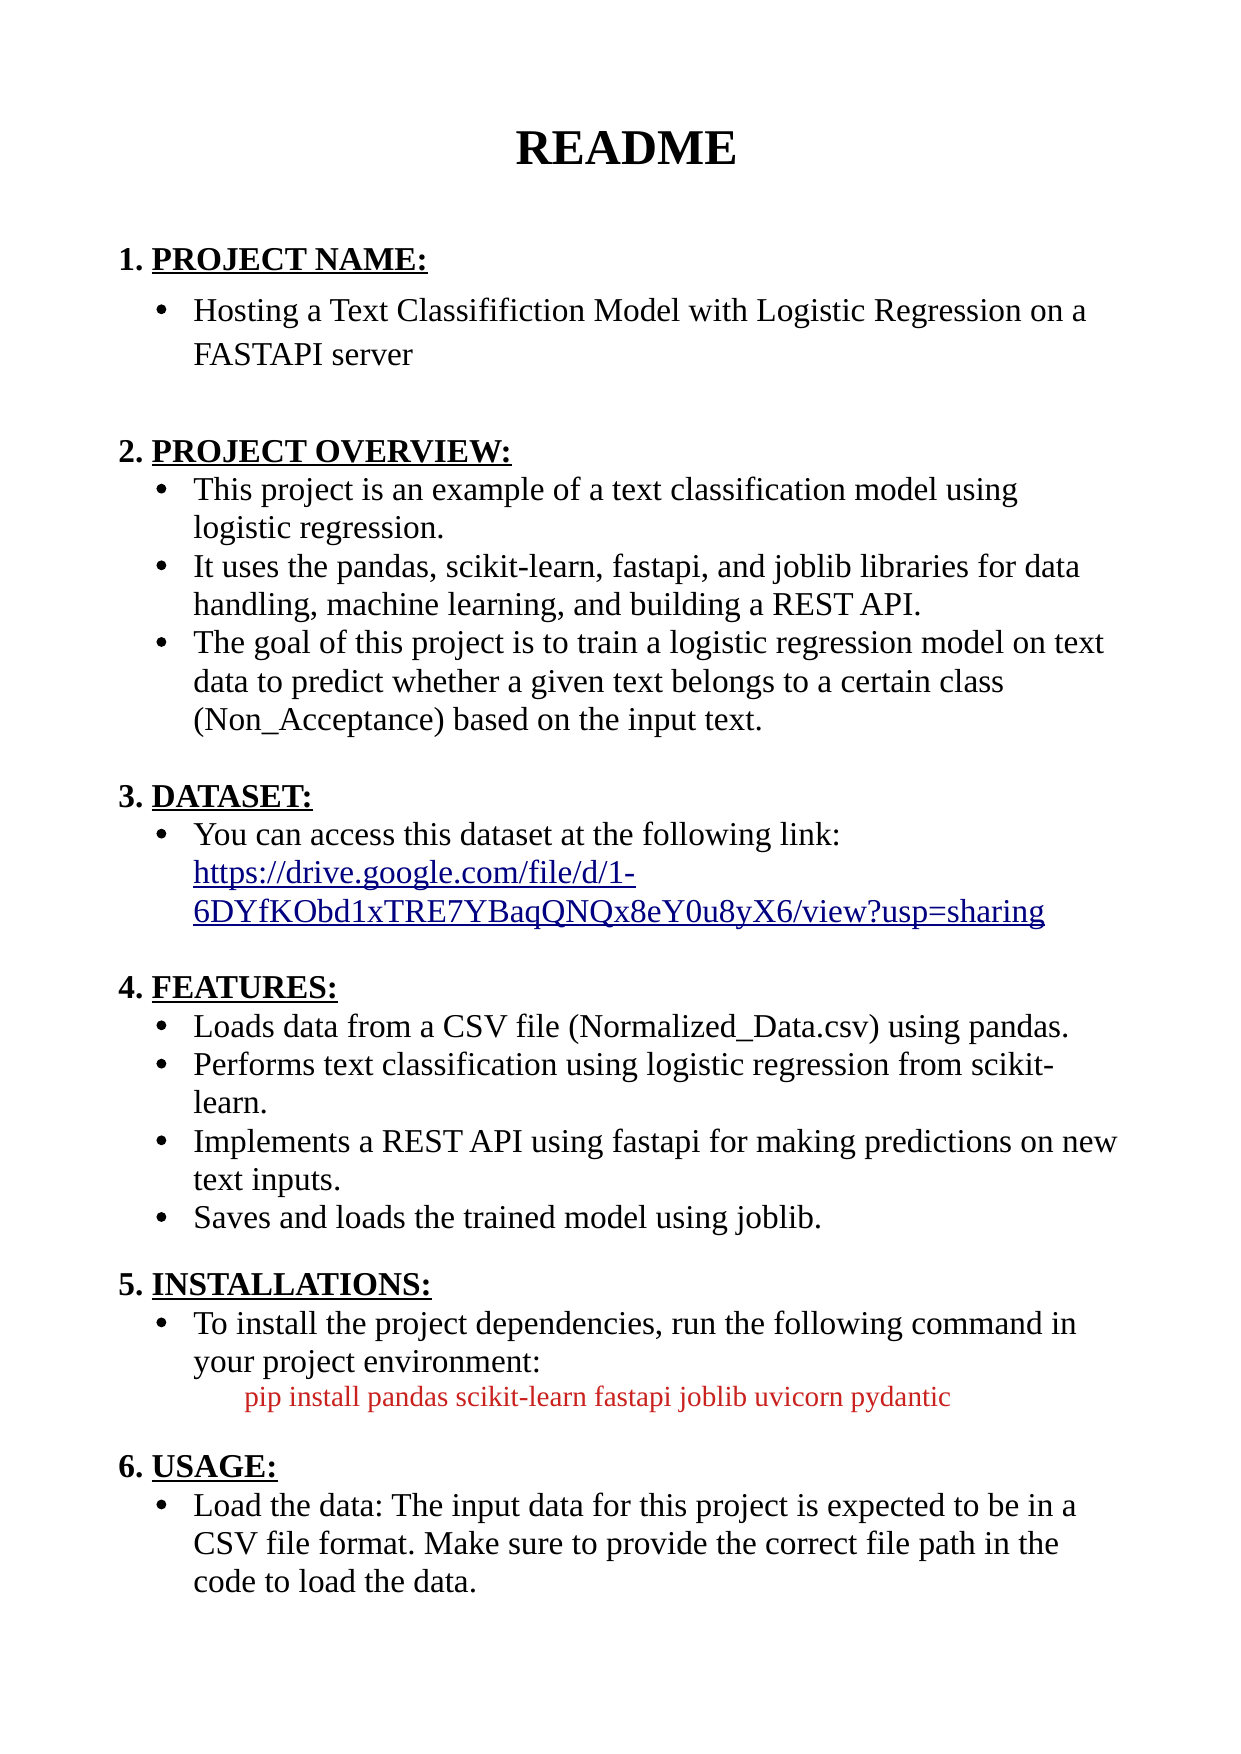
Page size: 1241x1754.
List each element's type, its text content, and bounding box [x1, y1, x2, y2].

list https://drive.google.com/file/d/1-6DYfKObd1xTRE7YBaqQNQx8eY0u8yX6/view?usp=sharing [156, 852, 1122, 929]
list Load the data: The input data for this project is expected to be in a CSV file format. Make sure to provide the correct file path in the code to load the data. [156, 1485, 1122, 1600]
text 5. INSTALLATIONS: [118, 1264, 1122, 1303]
list You can access this dataset at the following link: [156, 814, 1122, 852]
text 4. FEATURES: [118, 967, 1122, 1006]
list To install the project dependencies, run the following command in your project environment: [156, 1303, 1122, 1379]
list It uses the pandas, scikit-learn, fastapi, and joblib libraries for data handling, machine learning, and building a REST API. [156, 546, 1122, 622]
list Implements a REST API using fastapi for making predictions on new text inputs. [156, 1121, 1122, 1197]
text README [118, 118, 1122, 176]
text 2. PROJECT OVERVIEW: [118, 431, 1122, 469]
subtitle 1. PROJECT NAME: [118, 239, 1122, 277]
list This project is an example of a text classification model using logistic regression. [156, 469, 1122, 546]
list Hosting a Text Classififiction Model with Logistic Regression on a FASTAPI server [156, 290, 1122, 372]
list pip install pandas scikit-learn fastapi joblib uvicorn pydantic [156, 1379, 1122, 1413]
text 6. USAGE: [118, 1447, 1122, 1485]
list Saves and loads the trained model using joblib. [156, 1197, 1122, 1236]
text 3. DATASET: [118, 776, 1122, 814]
list Loads data from a CSV file (Normalized_Data.csv) using pandas. [156, 1006, 1122, 1044]
list The goal of this project is to train a logistic regression model on text data to predict whether a given text belongs to a certain class (Non_Acceptance) based on the input text. [156, 622, 1122, 737]
list Performs text classification using logistic regression from scikit-learn. [156, 1044, 1122, 1121]
